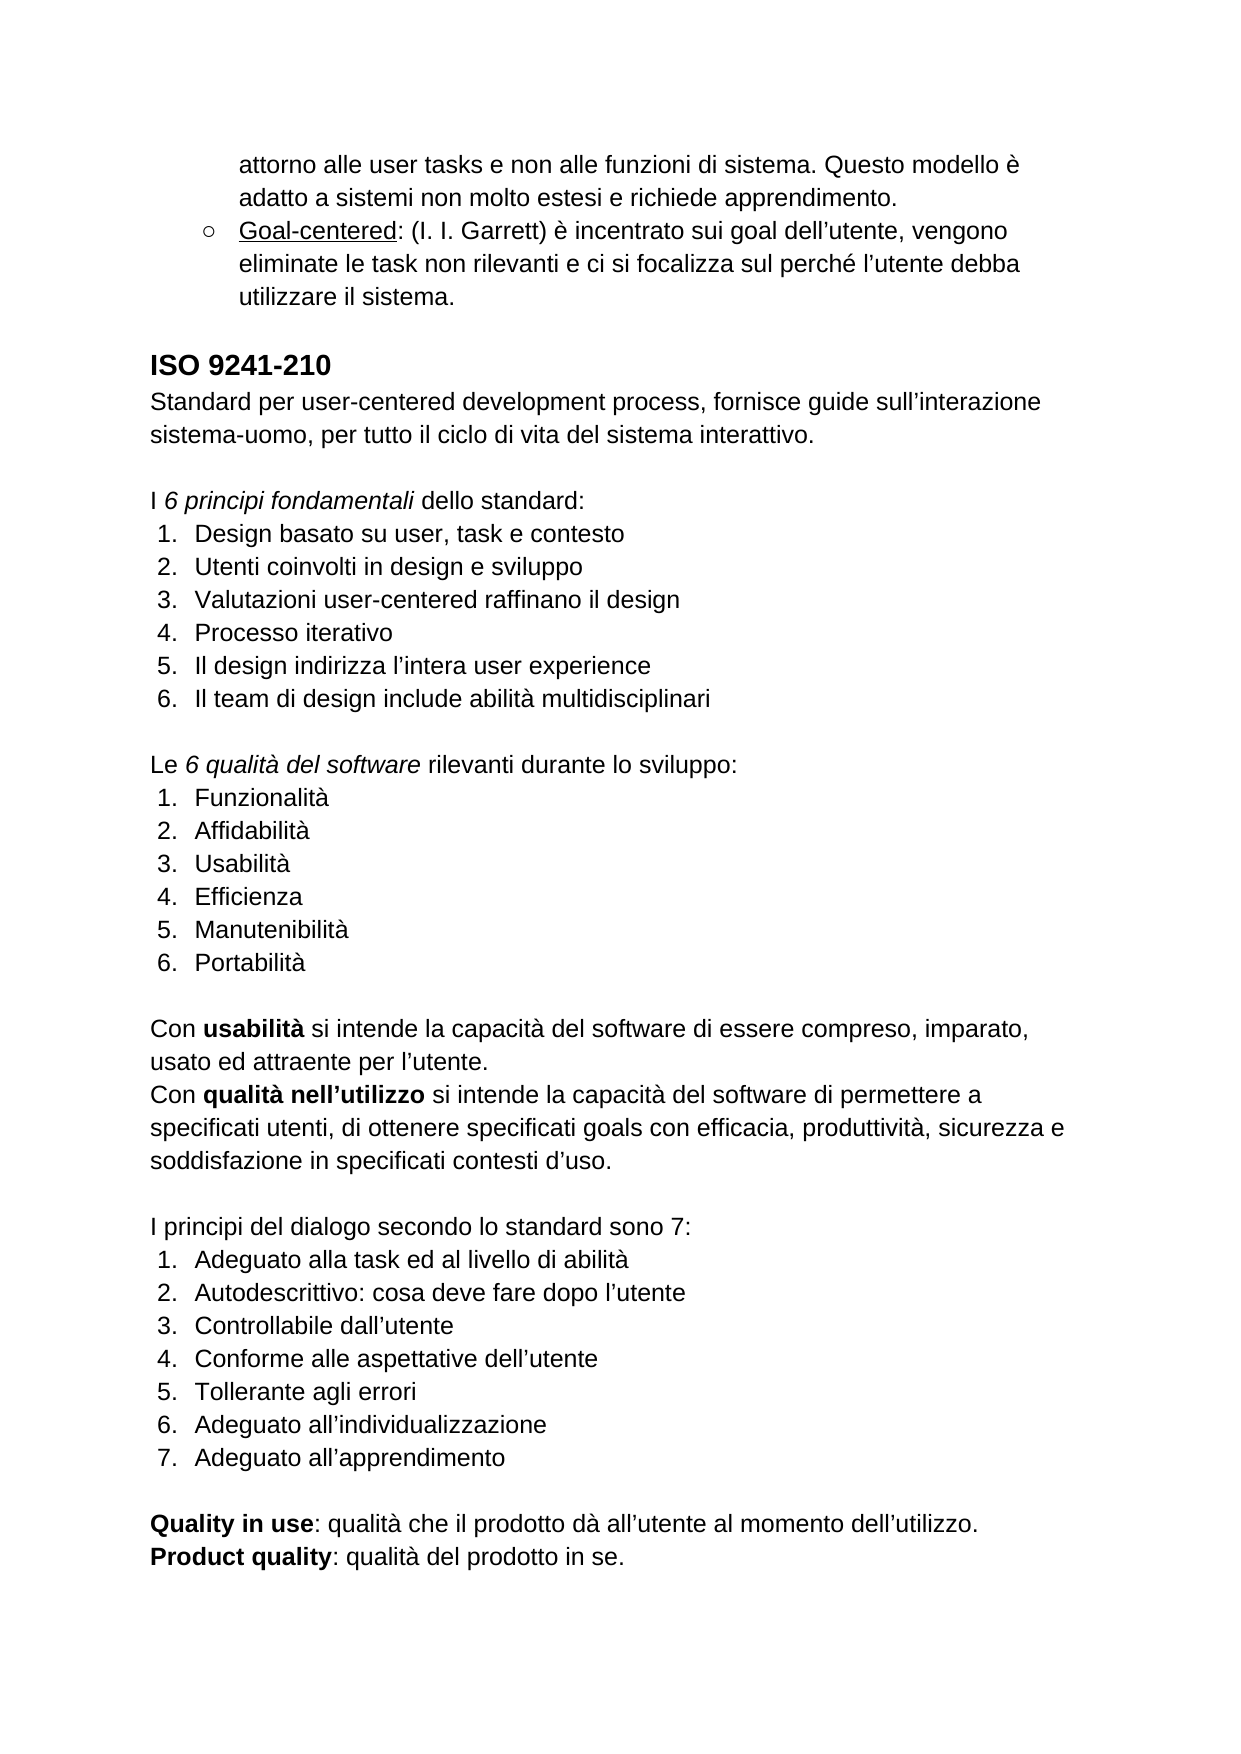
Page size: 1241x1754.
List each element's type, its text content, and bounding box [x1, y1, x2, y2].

list Adeguato all’individualizzazione [157, 1410, 1090, 1439]
text Con usabilità si intende la capacità del software di essere compreso, imparato, usato ed attraente per l’utente. [150, 1014, 1090, 1076]
list Il design indirizza l’intera user experience [157, 651, 1090, 679]
list Tollerante agli errori [157, 1377, 1090, 1406]
text Quality in use: qualità che il prodotto dà all’utente al momento dell’utilizzo. [150, 1509, 1090, 1538]
list Controllabile dall’utente [157, 1311, 1090, 1340]
list Usabilità [157, 849, 1090, 878]
text I principi del dialogo secondo lo standard sono 7: [150, 1212, 1090, 1241]
text Product quality: qualità del prodotto in se. [150, 1542, 1090, 1571]
list Funzionalità [157, 783, 1090, 812]
text I 6 principi fondamentali dello standard: [150, 486, 1090, 514]
list Adeguato all’apprendimento [157, 1443, 1090, 1472]
list Autodescrittivo: cosa deve fare dopo l’utente [157, 1278, 1090, 1307]
text ISO 9241-210 [150, 348, 1090, 382]
list Valutazioni user-centered raffinano il design [157, 585, 1090, 613]
list Goal-centered: (I. I. Garrett) è incentrato sui goal dell’utente, vengono eliminate le task non rilevanti e ci si focalizza sul perché l’utente debba utilizzare il sistema. [201, 216, 1090, 311]
list Manutenibilità [157, 915, 1090, 944]
text Le 6 qualità del software rilevanti durante lo sviluppo: [150, 750, 1090, 779]
list Design basato su user, task e contesto [157, 519, 1090, 547]
text Standard per user-centered development process, fornisce guide sull’interazione sistema-uomo, per tutto il ciclo di vita del sistema interattivo. [150, 387, 1090, 448]
list Processo iterativo [157, 618, 1090, 647]
list Il team di design include abilità multidisciplinari [157, 684, 1090, 713]
list Adeguato alla task ed al livello di abilità [157, 1245, 1090, 1274]
list Conforme alle aspettative dell’utente [157, 1344, 1090, 1373]
list Portabilità [157, 948, 1090, 977]
text Con qualità nell’utilizzo si intende la capacità del software di permettere a specificati utenti, di ottenere specificati goals con efficacia, produttività, sicurezza e soddisfazione in specificati contesti d’uso. [150, 1080, 1090, 1175]
list Affidabilità [157, 816, 1090, 845]
list attorno alle user tasks e non alle funzioni di sistema. Questo modello è adatto a sistemi non molto estesi e richiede apprendimento. [201, 150, 1090, 212]
list Utenti coinvolti in design e sviluppo [157, 552, 1090, 581]
list Efficienza [157, 882, 1090, 911]
